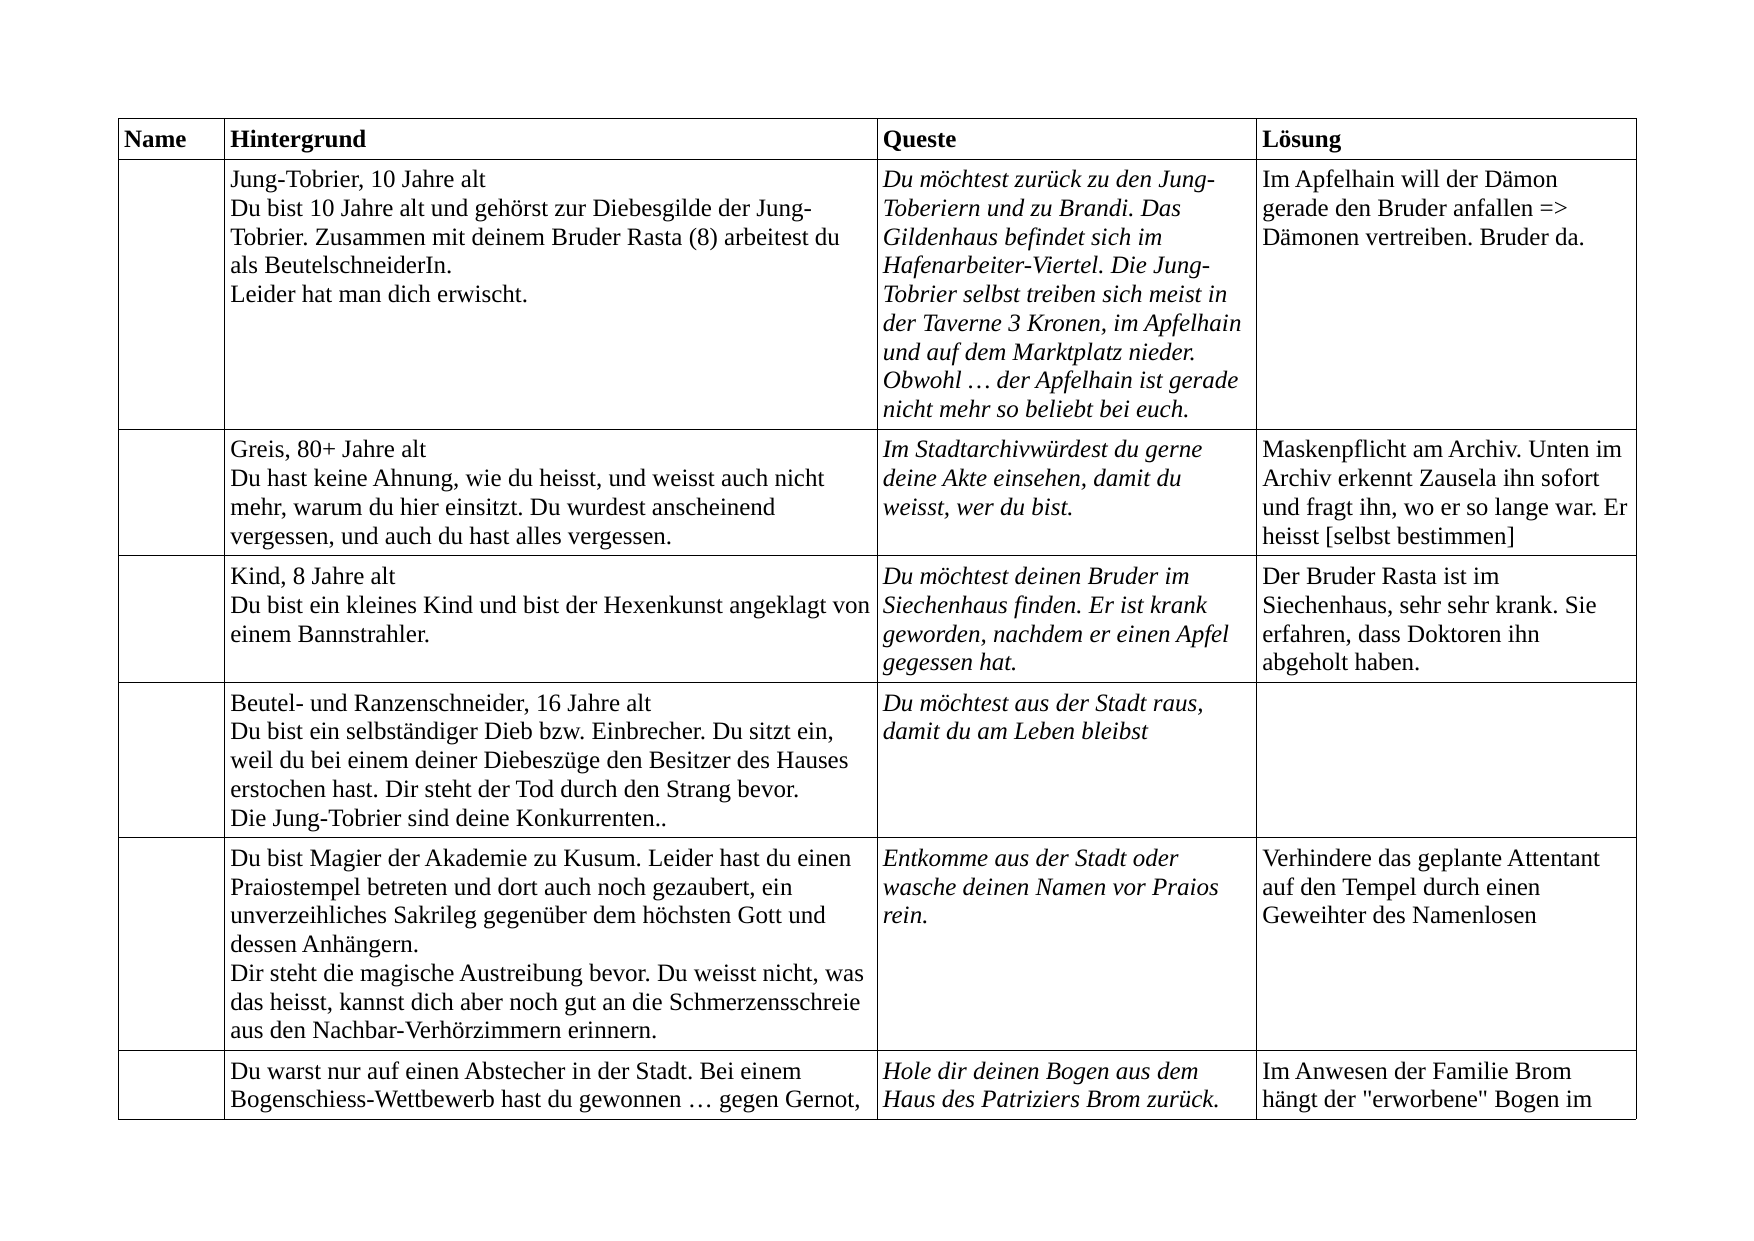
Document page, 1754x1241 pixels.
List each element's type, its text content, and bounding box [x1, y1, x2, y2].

table_header Hintergrund [225, 119, 877, 158]
table_cell [119, 556, 224, 682]
table_cell Du möchtest zurück zu den Jung-Toberiern und zu Brandi. Das Gildenhaus befindet sich im Hafenarbeiter-Viertel. Die Jung-Tobrier selbst treiben sich meist in der Taverne 3 Kronen, im Apfelhain und auf dem Marktplatz nieder. Obwohl … der Apfelhain ist gerade nicht mehr so beliebt bei euch. [878, 160, 1256, 429]
table_cell Entkomme aus der Stadt oder wasche deinen Namen vor Praios rein. [878, 838, 1256, 1050]
table_cell Im Anwesen der Familie Brom hängt der "erworbene" Bogen im [1257, 1051, 1636, 1119]
table_cell [1257, 683, 1636, 837]
table_cell Der Bruder Rasta ist im Siechenhaus, sehr sehr krank. Sie erfahren, dass Doktoren ihn abgeholt haben. [1257, 556, 1636, 682]
table_cell Jung-Tobrier, 10 Jahre alt Du bist 10 Jahre alt und gehörst zur Diebesgilde der Jung-Tobrier. Zusammen mit deinem Bruder Rasta (8) arbeitest du als BeutelschneiderIn. Leider hat man dich erwischt. [225, 160, 877, 429]
table_cell [119, 430, 224, 555]
table_cell Du möchtest aus der Stadt raus, damit du am Leben bleibst [878, 683, 1256, 837]
table_cell [119, 1051, 224, 1119]
table_cell [119, 838, 224, 1050]
table_header Name [119, 119, 224, 158]
table_cell Hole dir deinen Bogen aus dem Haus des Patriziers Brom zurück. [878, 1051, 1256, 1119]
table_cell Kind, 8 Jahre alt Du bist ein kleines Kind und bist der Hexenkunst angeklagt von einem Bannstrahler. [225, 556, 877, 682]
table_cell Du bist Magier der Akademie zu Kusum. Leider hast du einen Praiostempel betreten und dort auch noch gezaubert, ein unverzeihliches Sakrileg gegenüber dem höchsten Gott und dessen Anhängern. Dir steht die magische Austreibung bevor. Du weisst nicht, was das heisst, kannst dich aber noch gut an die Schmerzensschreie aus den Nachbar-Verhörzimmern erinnern. [225, 838, 877, 1050]
table_cell Im Apfelhain will der Dämon gerade den Bruder anfallen => Dämonen vertreiben. Bruder da. [1257, 160, 1636, 429]
table_cell Greis, 80+ Jahre alt Du hast keine Ahnung, wie du heisst, und weisst auch nicht mehr, warum du hier einsitzt. Du wurdest anscheinend vergessen, und auch du hast alles vergessen. [225, 430, 877, 555]
table_cell Du möchtest deinen Bruder im Siechenhaus finden. Er ist krank geworden, nachdem er einen Apfel gegessen hat. [878, 556, 1256, 682]
table_cell [119, 160, 224, 429]
table_cell Beutel- und Ranzenschneider, 16 Jahre alt Du bist ein selbständiger Dieb bzw. Einbrecher. Du sitzt ein, weil du bei einem deiner Diebeszüge den Besitzer des Hauses erstochen hast. Dir steht der Tod durch den Strang bevor. Die Jung-Tobrier sind deine Konkurrenten.. [225, 683, 877, 837]
table_header Queste [878, 119, 1256, 158]
table_header Lösung [1257, 119, 1636, 158]
table_cell Maskenpflicht am Archiv. Unten im Archiv erkennt Zausela ihn sofort und fragt ihn, wo er so lange war. Er heisst [selbst bestimmen] [1257, 430, 1636, 555]
table_cell Im Stadtarchivwürdest du gerne deine Akte einsehen, damit du weisst, wer du bist. [878, 430, 1256, 555]
table_cell Verhindere das geplante Attentant auf den Tempel durch einen Geweihter des Namenlosen [1257, 838, 1636, 1050]
table_cell Du warst nur auf einen Abstecher in der Stadt. Bei einem Bogenschiess-Wettbewerb hast du gewonnen … gegen Gernot, [225, 1051, 877, 1119]
table_cell [119, 683, 224, 837]
